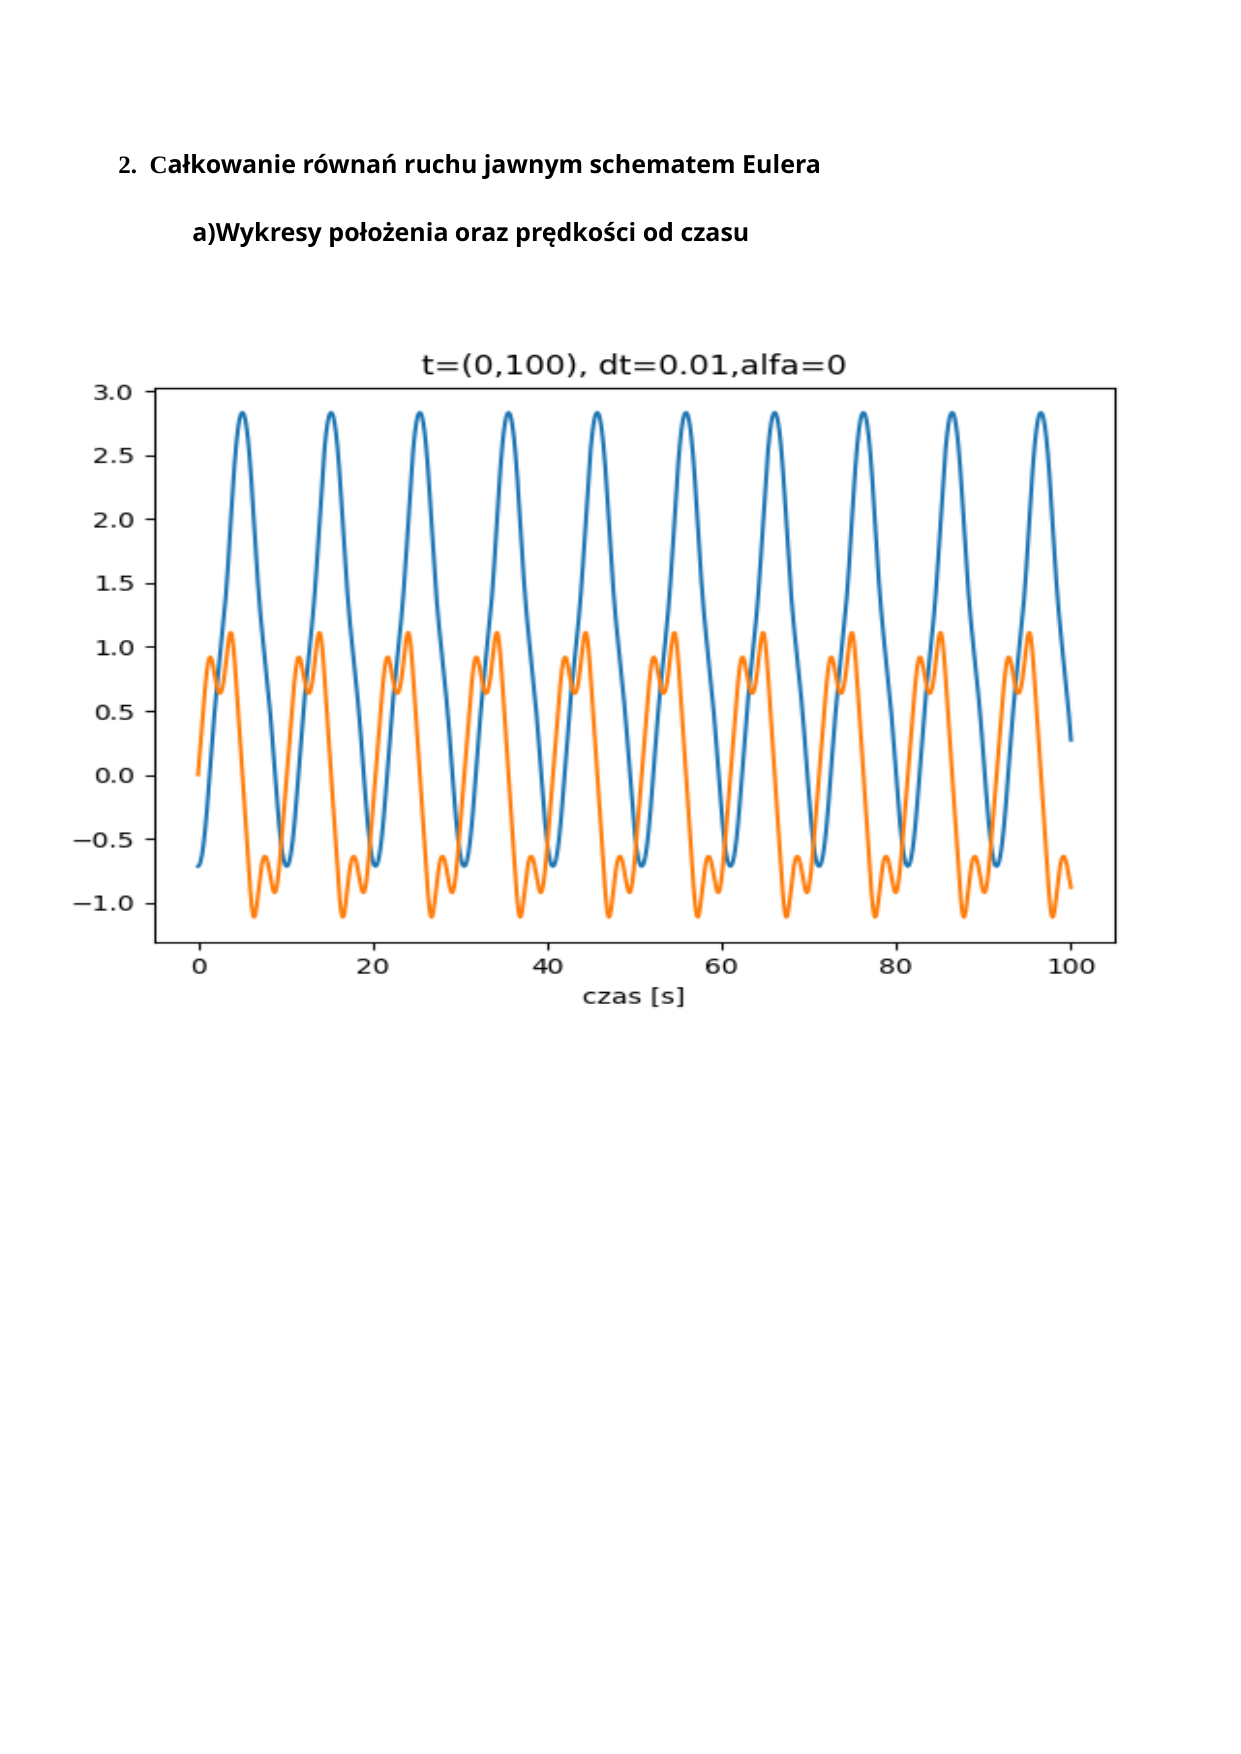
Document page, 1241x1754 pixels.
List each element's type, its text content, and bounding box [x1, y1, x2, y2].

text 2. Całkowanie równań ruchu jawnym schematem Eulera [118, 147, 1122, 181]
picture [0, 302, 1239, 1022]
text a)Wykresy położenia oraz prędkości od czasu [118, 215, 1122, 249]
